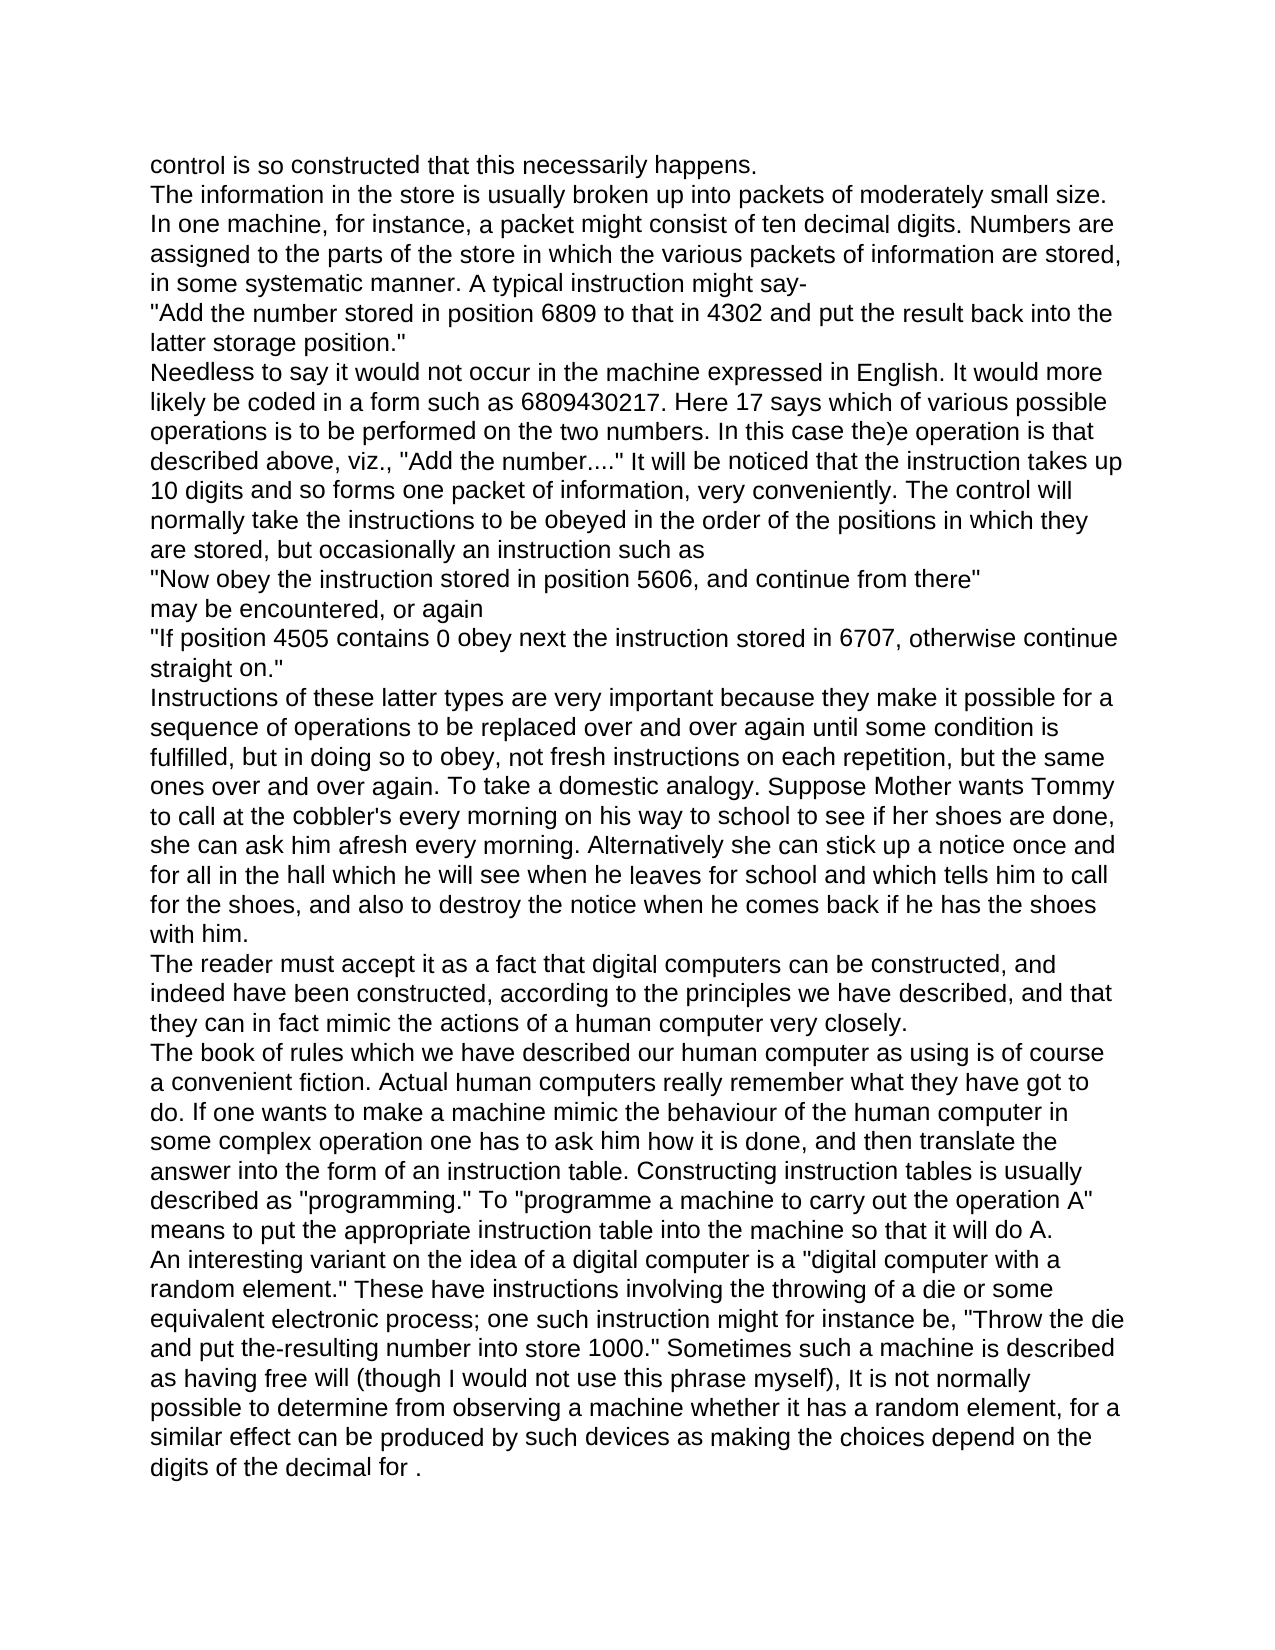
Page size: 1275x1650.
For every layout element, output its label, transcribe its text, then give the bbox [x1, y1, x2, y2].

text Instructions of these latter types are very important because they make it possible for a sequence of operations to be replaced over and over again until some condition is fulfilled, but in doing so to obey, not fresh instructions on each repetition, but the same ones over and over again. To take a domestic analogy. Suppose Mother wants Tommy to call at the cobbler's every morning on his way to school to see if her shoes are done, she can ask him afresh every morning. Alternatively she can stick up a notice once and for all in the hall which he will see when he leaves for school and which tells him to call for the shoes, and also to destroy the notice when he comes back if he has the shoes with him. [150, 682, 1125, 949]
text may be encountered, or again [150, 594, 1125, 623]
text control is so constructed that this necessarily happens. [150, 150, 1125, 179]
text The book of rules which we have described our human computer as using is of course a convenient fiction. Actual human computers really remember what they have got to do. If one wants to make a machine mimic the behaviour of the human computer in some complex operation one has to ask him how it is done, and then translate the answer into the form of an instruction table. Constructing instruction tables is usually described as "programming." To "programme a machine to carry out the operation A" means to put the appropriate instruction table into the machine so that it will do A. [150, 1037, 1125, 1244]
text The information in the store is usually broken up into packets of moderately small size. In one machine, for instance, a packet might consist of ten decimal digits. Numbers are assigned to the parts of the store in which the various packets of information are stored, in some systematic manner. A typical instruction might say- [150, 179, 1125, 298]
text "If position 4505 contains 0 obey next the instruction stored in 6707, otherwise continue straight on." [150, 623, 1125, 682]
text The reader must accept it as a fact that digital computers can be constructed, and indeed have been constructed, according to the principles we have described, and that they can in fact mimic the actions of a human computer very closely. [150, 949, 1125, 1037]
text "Now obey the instruction stored in position 5606, and continue from there" [150, 564, 1125, 594]
text "Add the number stored in position 6809 to that in 4302 and put the result back into the latter storage position." [150, 298, 1125, 357]
text Needless to say it would not occur in the machine expressed in English. It would more likely be coded in a form such as 6809430217. Here 17 says which of various possible operations is to be performed on the two numbers. In this case the)e operation is that described above, viz., "Add the number...." It will be noticed that the instruction takes up 10 digits and so forms one packet of information, very conveniently. The control will normally take the instructions to be obeyed in the order of the positions in which they are stored, but occasionally an instruction such as [150, 357, 1125, 564]
text An interesting variant on the idea of a digital computer is a "digital computer with a random element." These have instructions involving the throwing of a die or some equivalent electronic process; one such instruction might for instance be, "Throw the die and put the-resulting number into store 1000." Sometimes such a machine is described as having free will (though I would not use this phrase myself), It is not normally possible to determine from observing a machine whether it has a random element, for a similar effect can be produced by such devices as making the choices depend on the digits of the decimal for . [150, 1244, 1125, 1481]
